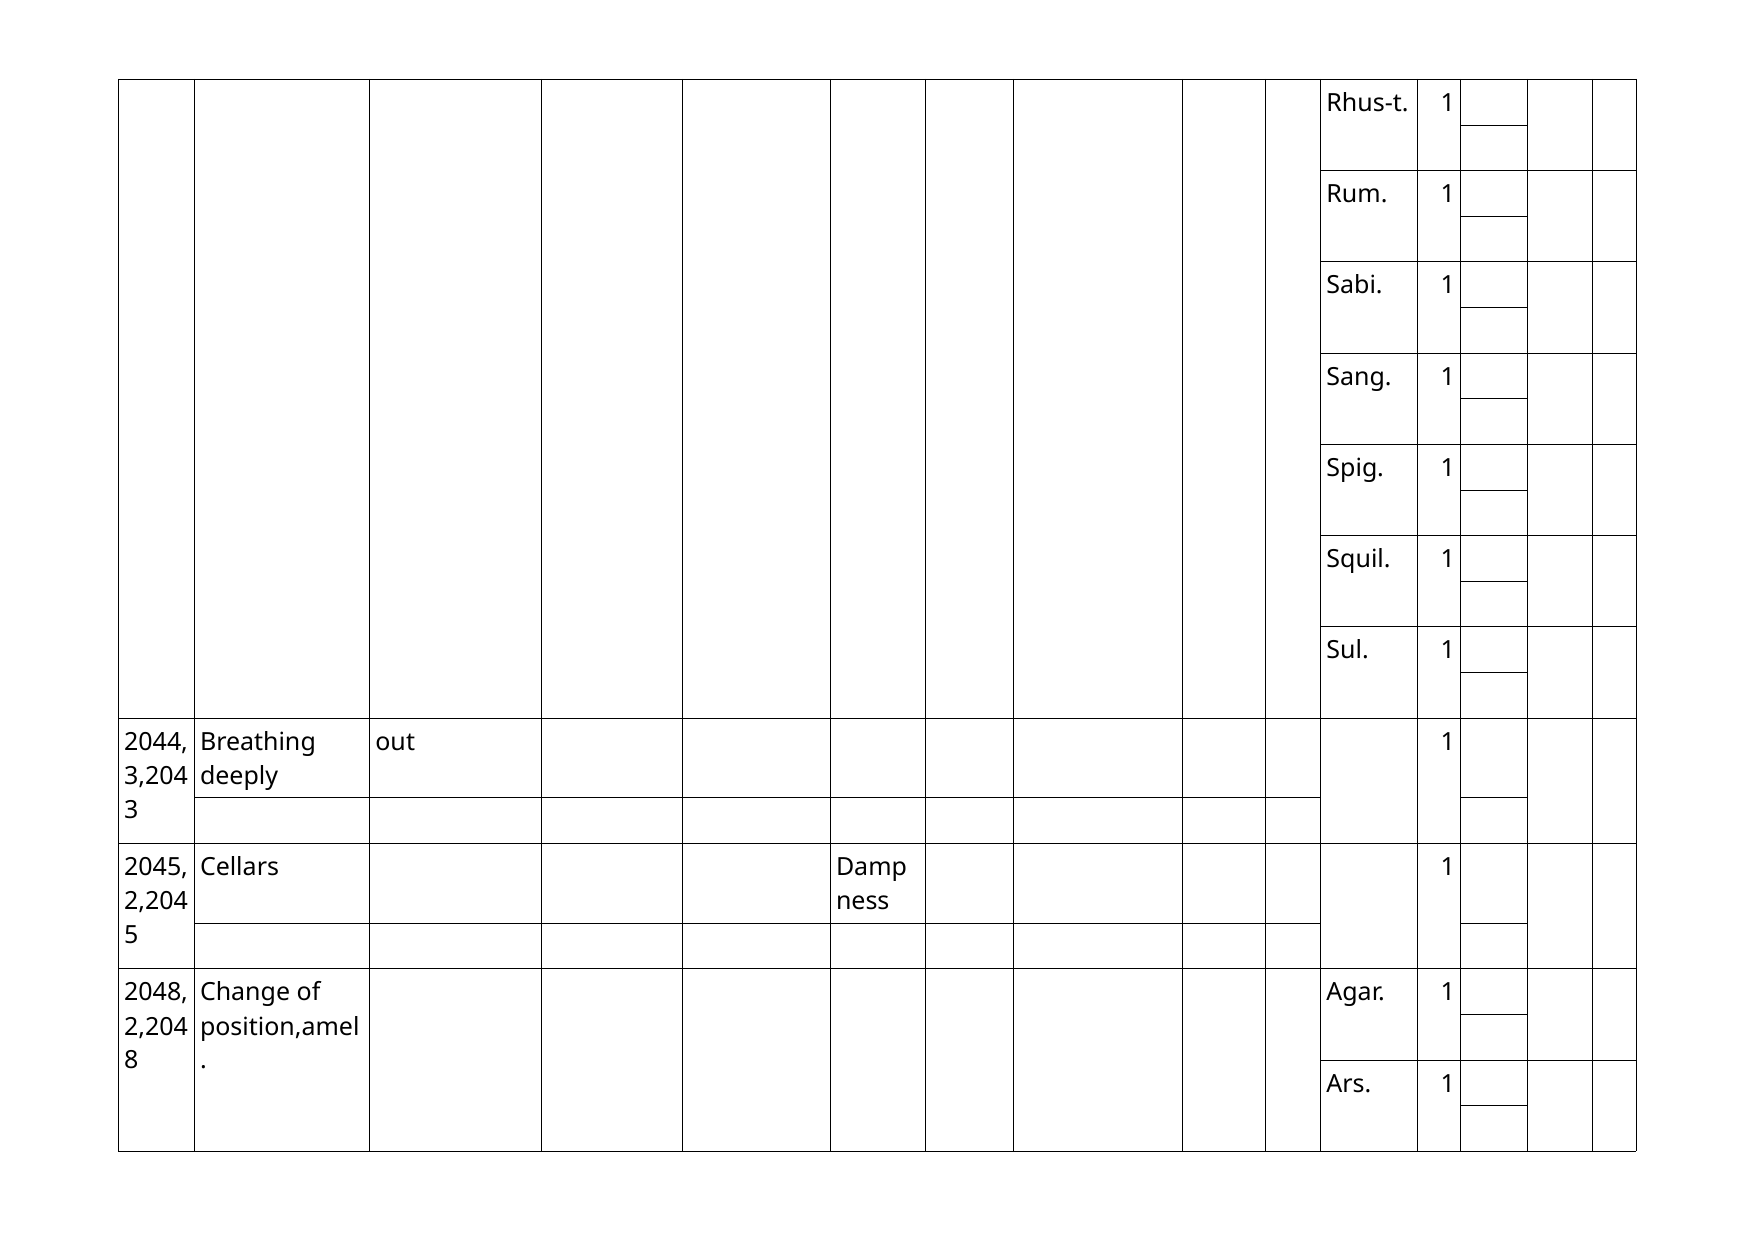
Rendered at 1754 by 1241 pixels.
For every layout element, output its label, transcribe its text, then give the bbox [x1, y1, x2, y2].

table_cell [1593, 719, 1636, 843]
table_cell [1014, 80, 1182, 718]
table_cell [1461, 445, 1527, 489]
table_cell 1 [1418, 536, 1460, 626]
table_cell [1461, 673, 1527, 718]
table_cell Dampness [831, 844, 925, 923]
table_cell Cellars [195, 844, 369, 923]
table_cell Agar. [1321, 969, 1417, 1059]
table_cell [542, 969, 682, 1151]
table_cell [1461, 262, 1527, 307]
table_cell [1321, 844, 1417, 968]
table_cell 1 [1418, 1061, 1460, 1151]
table_cell [1461, 536, 1527, 581]
table_cell [1014, 719, 1182, 797]
table_cell [1528, 969, 1592, 1059]
table_cell [1461, 844, 1527, 923]
table_cell [1183, 924, 1265, 968]
table_cell [542, 719, 682, 797]
table_cell 1 [1418, 627, 1460, 718]
table_cell [1014, 844, 1182, 923]
table_cell [1528, 844, 1592, 968]
table_cell [1183, 844, 1265, 923]
table_cell [1183, 80, 1265, 718]
table_cell [1593, 445, 1636, 535]
table_cell [1528, 719, 1592, 843]
table_cell [1461, 1061, 1527, 1105]
table_cell [1593, 844, 1636, 968]
table_cell [683, 719, 830, 797]
table_cell [1528, 171, 1592, 261]
table_cell [1461, 308, 1527, 353]
table_cell [370, 969, 541, 1151]
table_cell [1461, 126, 1527, 170]
table_cell [1593, 354, 1636, 444]
table_cell Change of position,amel. [195, 969, 369, 1151]
table_cell [1593, 969, 1636, 1059]
table_cell 1 [1418, 80, 1460, 170]
table_cell [1528, 354, 1592, 444]
table_cell [1014, 924, 1182, 968]
table_cell [1183, 798, 1265, 843]
table_cell [1014, 798, 1182, 843]
table_cell [926, 924, 1013, 968]
table_cell [1183, 719, 1265, 797]
table_cell [1528, 80, 1592, 170]
table_cell [1528, 1061, 1592, 1151]
table_cell [831, 80, 925, 718]
table_cell 1 [1418, 354, 1460, 444]
table_cell [370, 844, 541, 923]
table_cell [926, 719, 1013, 797]
table_cell [831, 719, 925, 797]
table_cell Spig. [1321, 445, 1417, 535]
table_cell [542, 80, 682, 718]
table_cell [1461, 798, 1527, 843]
table_cell [542, 924, 682, 968]
table_cell 1 [1418, 844, 1460, 968]
table_cell Rhus-t. [1321, 80, 1417, 170]
table_cell Breathing deeply [195, 719, 369, 797]
table_cell [1461, 491, 1527, 535]
table_cell [1461, 399, 1527, 444]
table_cell [195, 80, 369, 718]
table_cell Squil. [1321, 536, 1417, 626]
table_cell Sabi. [1321, 262, 1417, 353]
table_cell Sang. [1321, 354, 1417, 444]
table_cell [683, 924, 830, 968]
table_cell [1593, 171, 1636, 261]
table_cell [542, 844, 682, 923]
table_cell [1266, 844, 1320, 923]
table_cell [1461, 80, 1527, 124]
table_cell [1461, 627, 1527, 672]
table_cell 2045,2,2045 [119, 844, 194, 968]
table_cell [1461, 1106, 1527, 1151]
table_cell [926, 798, 1013, 843]
table_cell [1321, 719, 1417, 843]
table_cell [195, 798, 369, 843]
table_cell Rum. [1321, 171, 1417, 261]
table_cell 1 [1418, 445, 1460, 535]
table_cell [1593, 627, 1636, 718]
table_cell [1183, 969, 1265, 1151]
table_cell [831, 798, 925, 843]
table_cell [1461, 217, 1527, 261]
table_cell out [370, 719, 541, 797]
table_cell [1266, 969, 1320, 1151]
table_cell Sul. [1321, 627, 1417, 718]
table_cell [370, 80, 541, 718]
table_cell [831, 924, 925, 968]
table_cell 2048,2,2048 [119, 969, 194, 1151]
table_cell [542, 798, 682, 843]
table_cell [1461, 969, 1527, 1014]
table_cell [926, 80, 1013, 718]
table_cell [1461, 924, 1527, 968]
table_cell [1461, 719, 1527, 797]
table_cell [119, 80, 194, 718]
table_cell [1528, 627, 1592, 718]
table_cell [1593, 1061, 1636, 1151]
table_cell [1266, 798, 1320, 843]
table_cell [1266, 80, 1320, 718]
table_cell [1266, 719, 1320, 797]
table_cell [683, 80, 830, 718]
table_cell [1461, 354, 1527, 398]
table_cell [370, 924, 541, 968]
table_cell [1014, 969, 1182, 1151]
table_cell [683, 844, 830, 923]
table_cell [195, 924, 369, 968]
table_cell 1 [1418, 262, 1460, 353]
table_cell 1 [1418, 719, 1460, 843]
table_cell [683, 798, 830, 843]
table_cell [1528, 445, 1592, 535]
table_cell [831, 969, 925, 1151]
table_cell [1461, 582, 1527, 626]
table_cell [1593, 536, 1636, 626]
table_cell [370, 798, 541, 843]
table_cell [926, 969, 1013, 1151]
table_cell 2044,3,2043 [119, 719, 194, 843]
table_cell [1528, 262, 1592, 353]
table_cell [1461, 1015, 1527, 1059]
table_cell [1528, 536, 1592, 626]
table_cell Ars. [1321, 1061, 1417, 1151]
table_cell [1593, 80, 1636, 170]
table_cell [1266, 924, 1320, 968]
table_cell [1593, 262, 1636, 353]
table_cell [926, 844, 1013, 923]
table_cell [1461, 171, 1527, 216]
table_cell 1 [1418, 969, 1460, 1059]
table_cell [683, 969, 830, 1151]
table_cell 1 [1418, 171, 1460, 261]
